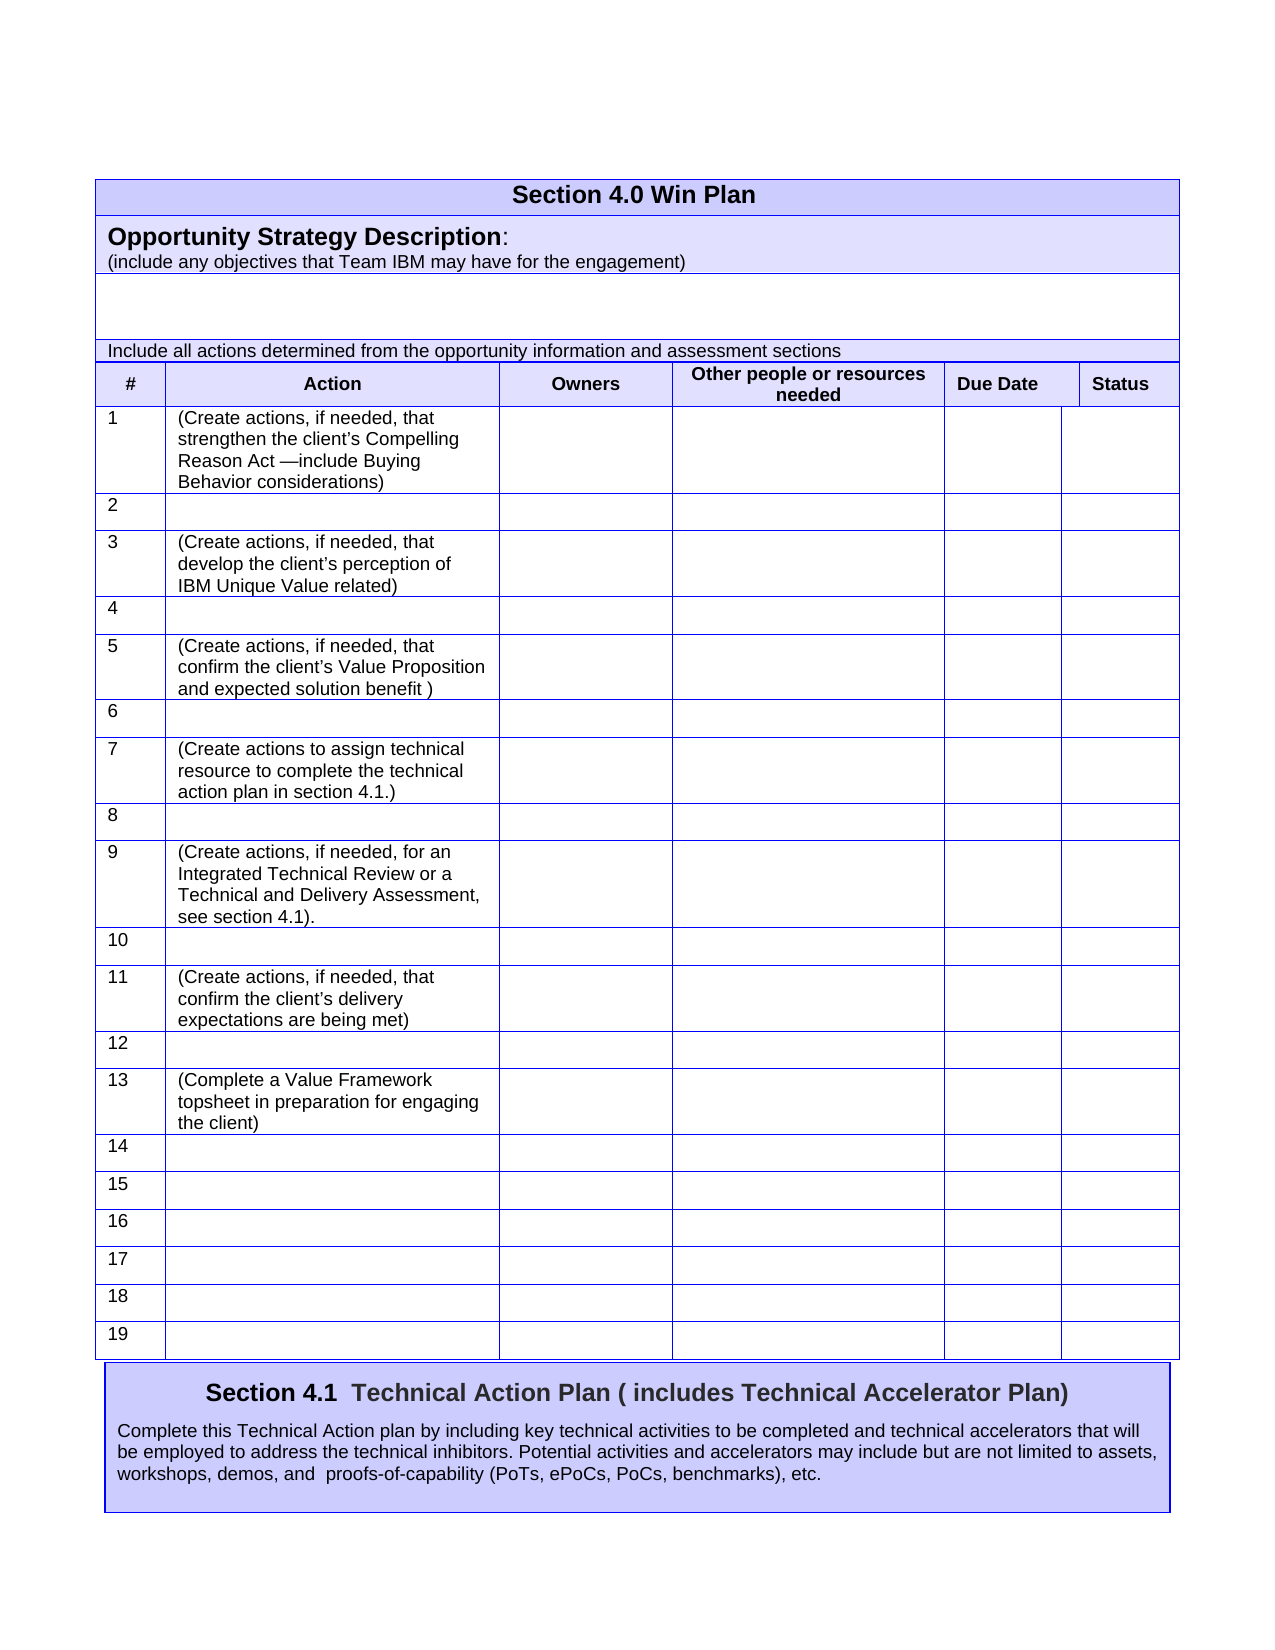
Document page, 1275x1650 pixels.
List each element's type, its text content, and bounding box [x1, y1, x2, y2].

table_cell (Create actions, if needed, that confirm the client’s delivery expectations are being met) [166, 966, 499, 1031]
table_cell [1062, 738, 1179, 802]
table_cell [673, 928, 944, 965]
table_cell [500, 1247, 672, 1284]
table_cell [166, 1285, 499, 1321]
table_cell 16 [96, 1210, 165, 1246]
table_cell [673, 1322, 944, 1359]
table_cell [500, 407, 672, 493]
table_cell 7 [96, 738, 165, 802]
table_cell Owners [500, 363, 672, 406]
table_cell (Create actions to assign technical resource to complete the technical action plan in section 4.1.) [166, 738, 499, 802]
table_cell [166, 928, 499, 965]
table_cell [673, 966, 944, 1031]
table_cell [673, 804, 944, 840]
table_cell 12 [96, 1032, 165, 1068]
table_cell 15 [96, 1172, 165, 1209]
table_cell [500, 635, 672, 699]
table_cell (Create actions, if needed, for an Integrated Technical Review or a Technical and Delivery Assessment, see section 4.1). [166, 841, 499, 927]
table_cell Status [1080, 363, 1179, 406]
table_cell [945, 966, 1061, 1031]
table_cell 5 [96, 635, 165, 699]
table_cell [945, 407, 1061, 493]
table_cell [945, 531, 1061, 596]
table_cell [500, 1172, 672, 1209]
table_cell [673, 700, 944, 737]
table_cell [1062, 1210, 1179, 1246]
table_cell [1062, 804, 1179, 840]
table_cell (Complete a Value Framework topsheet in preparation for engaging the client) [166, 1069, 499, 1134]
table_cell Due Date [945, 363, 1079, 406]
table_cell [500, 928, 672, 965]
table_cell [945, 1285, 1061, 1321]
table_cell [673, 597, 944, 633]
table_cell [500, 1135, 672, 1171]
table_header Section 4.1 Technical Action Plan ( includes Technical Accelerator Plan) Complete this Technical Action plan by including key technical activities to be completed and technical accelerators that will be employed to address the technical inhibitors. Potential activities and accelerators may include but are not limited to assets, workshops, demos, and proofs-of-capability (PoTs, ePoCs, PoCs, benchmarks), etc. [106, 1363, 1169, 1512]
table_cell (Create actions, if needed, that develop the client’s perception of IBM Unique Value related) [166, 531, 499, 596]
table_cell 6 [96, 700, 165, 737]
table_cell [1062, 1032, 1179, 1068]
table_cell [500, 531, 672, 596]
table_cell [945, 1247, 1061, 1284]
table_cell [673, 1032, 944, 1068]
table_cell 3 [96, 531, 165, 596]
table_cell [500, 1069, 672, 1134]
table_cell 19 [96, 1322, 165, 1359]
table_cell Include all actions determined from the opportunity information and assessment sections [96, 340, 1179, 361]
table_cell [945, 738, 1061, 802]
table_cell [1062, 966, 1179, 1031]
table_cell 2 [96, 494, 165, 530]
table_cell [945, 928, 1061, 965]
table_cell [945, 1210, 1061, 1246]
table_cell [1062, 531, 1179, 596]
table_cell 1 [96, 407, 165, 493]
table_cell [673, 1069, 944, 1134]
table_cell [166, 494, 499, 530]
table_cell [500, 1210, 672, 1246]
table_cell [1062, 1285, 1179, 1321]
table_cell [945, 804, 1061, 840]
table_cell [1062, 700, 1179, 737]
table_cell (Create actions, if needed, that confirm the client’s Value Proposition and expected solution benefit ) [166, 635, 499, 699]
table_cell Opportunity Strategy Description: (include any objectives that Team IBM may have for the engagement) [96, 216, 1179, 272]
table_cell [945, 597, 1061, 633]
table_cell [1062, 1322, 1179, 1359]
table_cell [500, 1285, 672, 1321]
table_cell [500, 494, 672, 530]
table_cell [166, 804, 499, 840]
table_cell [500, 966, 672, 1031]
table_cell [1062, 928, 1179, 965]
table_cell [945, 494, 1061, 530]
table_cell [945, 1172, 1061, 1209]
table_cell [673, 531, 944, 596]
table_cell [673, 1247, 944, 1284]
table_cell [500, 1322, 672, 1359]
table_cell [500, 700, 672, 737]
table_cell (Create actions, if needed, that strengthen the client’s Compelling Reason Act —include Buying Behavior considerations) [166, 407, 499, 493]
table_cell [1062, 635, 1179, 699]
table_cell [1062, 1069, 1179, 1134]
table_cell [166, 1322, 499, 1359]
table_cell Action [166, 363, 499, 406]
table_cell [673, 635, 944, 699]
table_cell [945, 635, 1061, 699]
table_cell [673, 738, 944, 802]
table_cell [673, 1135, 944, 1171]
table_cell [673, 494, 944, 530]
table_cell [1062, 841, 1179, 927]
table_cell [945, 1135, 1061, 1171]
table_cell [166, 1172, 499, 1209]
table_cell 9 [96, 841, 165, 927]
table_cell [500, 1032, 672, 1068]
table_cell [166, 1210, 499, 1246]
table_cell [673, 407, 944, 493]
table_cell [500, 804, 672, 840]
table_cell [673, 841, 944, 927]
table_cell [945, 1322, 1061, 1359]
table_cell [945, 1032, 1061, 1068]
table_cell [1062, 1135, 1179, 1171]
table_cell 18 [96, 1285, 165, 1321]
table_cell [1062, 1247, 1179, 1284]
table_cell [166, 597, 499, 633]
table_cell 4 [96, 597, 165, 633]
table_cell 11 [96, 966, 165, 1031]
table_cell [673, 1210, 944, 1246]
table_cell [96, 274, 1179, 339]
table_cell [1062, 1172, 1179, 1209]
table_cell 8 [96, 804, 165, 840]
table_cell [500, 841, 672, 927]
table_header Section 4.0 Win Plan [96, 180, 1179, 215]
table_cell [945, 1069, 1061, 1134]
table_cell [1062, 494, 1179, 530]
table_cell 13 [96, 1069, 165, 1134]
table_cell 17 [96, 1247, 165, 1284]
table_cell [166, 1247, 499, 1284]
table_cell Other people or resources needed [673, 363, 944, 406]
table_cell [673, 1285, 944, 1321]
table_cell [945, 700, 1061, 737]
table_cell [500, 597, 672, 633]
table_cell [945, 841, 1061, 927]
table_cell 14 [96, 1135, 165, 1171]
table_cell [500, 738, 672, 802]
table_cell [166, 1135, 499, 1171]
table_cell # [96, 363, 165, 406]
table_cell 10 [96, 928, 165, 965]
table_cell [1062, 597, 1179, 633]
table_cell [673, 1172, 944, 1209]
table_cell [1062, 407, 1179, 493]
table_cell [166, 700, 499, 737]
table_cell [166, 1032, 499, 1068]
